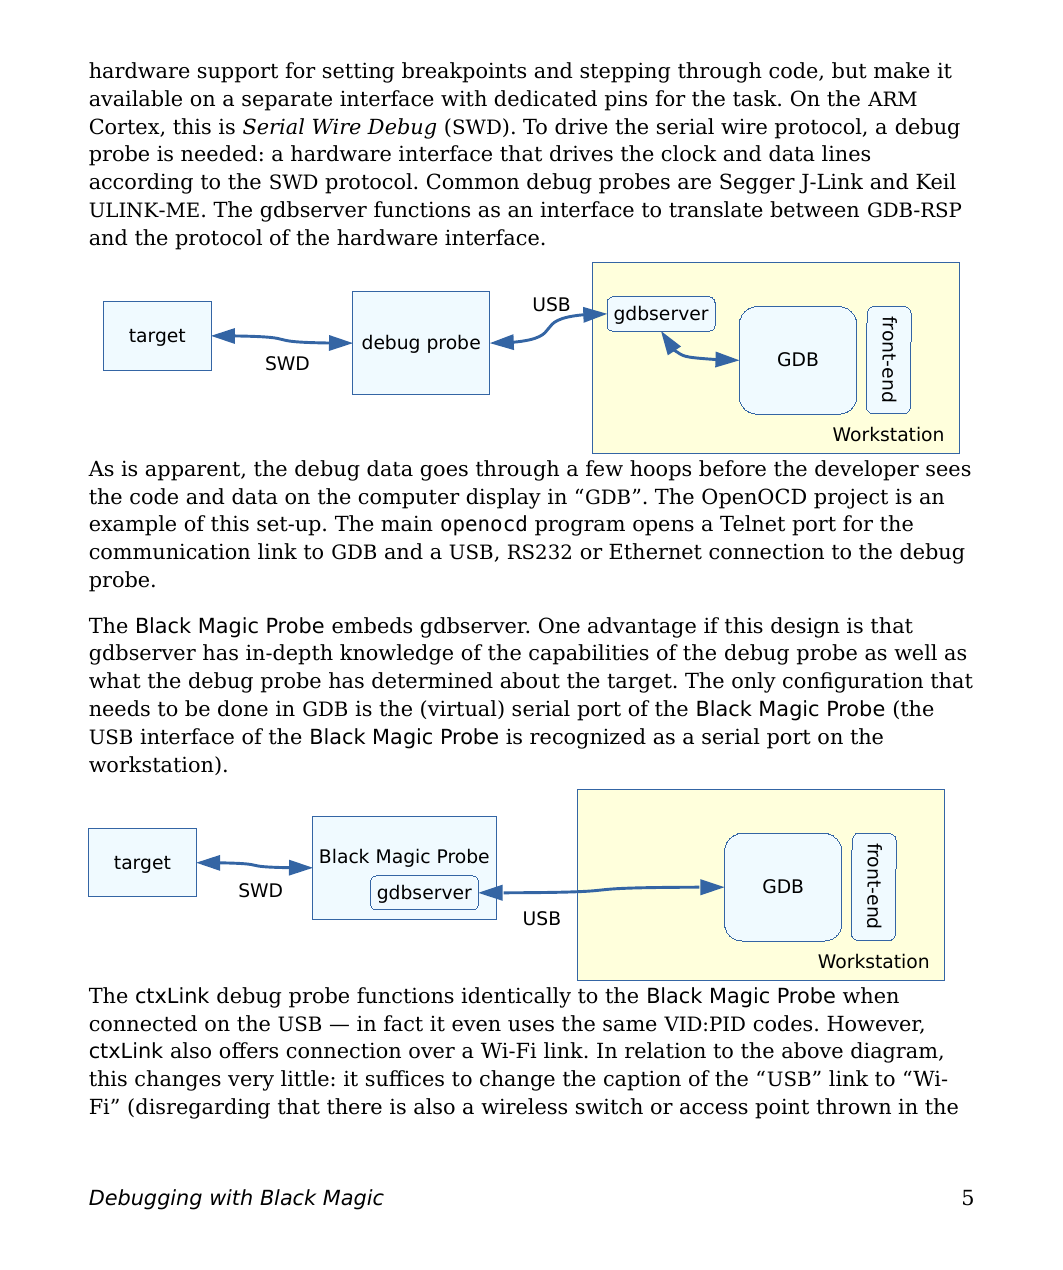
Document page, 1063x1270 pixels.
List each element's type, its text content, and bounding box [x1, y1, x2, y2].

text As is apparent, the debug data goes through a few hoops before the developer sees the code and data on the computer display in “GDB”. The OpenOCD project is an example of this set-up. The main openocd program opens a Telnet port for the communication link to GDB and a USB, RS232 or Ethernet connection to the debug probe. [88, 271, 974, 592]
text The ctxLink debug probe functions identically to the Black Magic Probe when connected on the USB — in fact it even uses the same VID:PID codes. However, ctxLink also offers connection over a Wi-Fi link. In relation to the above diagram, this changes very little: it suffices to change the caption of the “USB” link to “Wi-Fi” (disregarding that there is also a wireless switch or access point thrown in the mix). But the implication is that while the range of a USB-connection is limited, ctxLink enables debugging over a technically unlimited distance. [88, 798, 577, 891]
text hardware support for setting breakpoints and stepping through code, but make it available on a separate interface with dedicated pins for the task. On the ARM Cortex, this is Serial Wire Debug (SWD). To drive the serial wire protocol, a debug probe is needed: a hardware interface that drives the clock and data lines according to the SWD protocol. Common debug probes are Segger J-Link and Keil ULINK-ME. The gdbserver functions as an interface to translate between GDB-RSP and the protocol of the hardware interface. [88, 59, 974, 250]
text The ctxLink debug probe functions identically to the Black Magic Probe when connected on the USB — in fact it even uses the same VID:PID codes. However, ctxLink also offers connection over a Wi-Fi link. In relation to the above diagram, this changes very little: it suffices to change the caption of the “USB” link to “Wi-Fi” (disregarding that there is also a wireless switch or access point thrown in the mix). But the implication is that while the range of a USB-connection is limited, ctxLink enables debugging over a technically unlimited distance. [88, 798, 974, 1119]
text The Black Magic Probe embeds gdbserver. One advantage if this design is that gdbserver has in-depth knowledge of the capabilities of the debug probe as well as what the debug probe has determined about the target. The only configuration that needs to be done in GDB is the (virtual) serial port of the Black Magic Probe (the USB interface of the Black Magic Probe is recognized as a serial port on the workstation). [88, 614, 974, 777]
